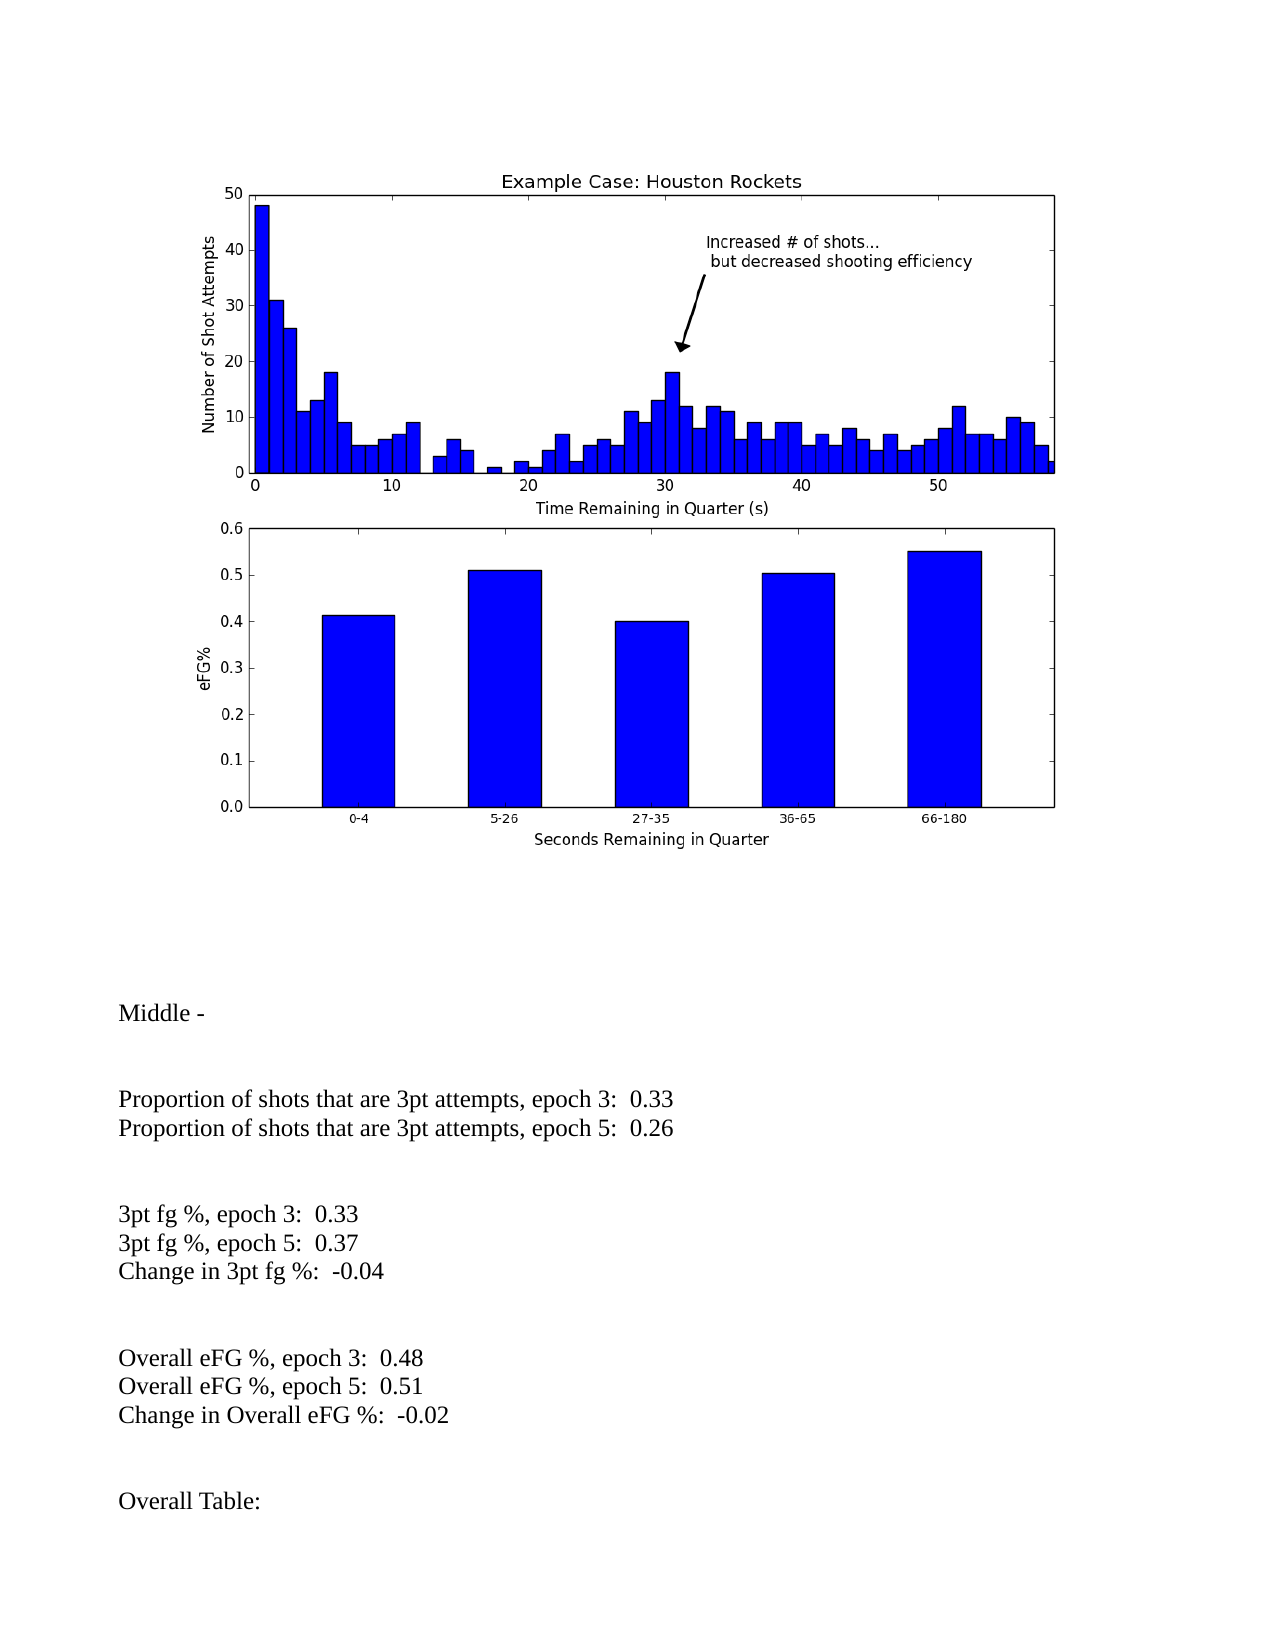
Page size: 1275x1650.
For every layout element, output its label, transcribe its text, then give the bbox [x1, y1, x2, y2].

text Change in Overall eFG %: -0.02 [118, 1400, 1157, 1429]
text Overall eFG %, epoch 3: 0.48 [118, 1343, 1157, 1371]
text Change in 3pt fg %: -0.04 [118, 1256, 1157, 1285]
text Proportion of shots that are 3pt attempts, epoch 5: 0.26 [118, 1113, 1157, 1141]
text 3pt fg %, epoch 5: 0.37 [118, 1228, 1157, 1256]
text 3pt fg %, epoch 3: 0.33 [118, 1199, 1157, 1228]
text Proportion of shots that are 3pt attempts, epoch 3: 0.33 [118, 1084, 1157, 1113]
text Overall eFG %, epoch 5: 0.51 [118, 1371, 1157, 1400]
picture [118, 118, 1157, 883]
text Overall Table: [118, 1486, 1157, 1515]
text Middle - [118, 998, 1157, 1026]
